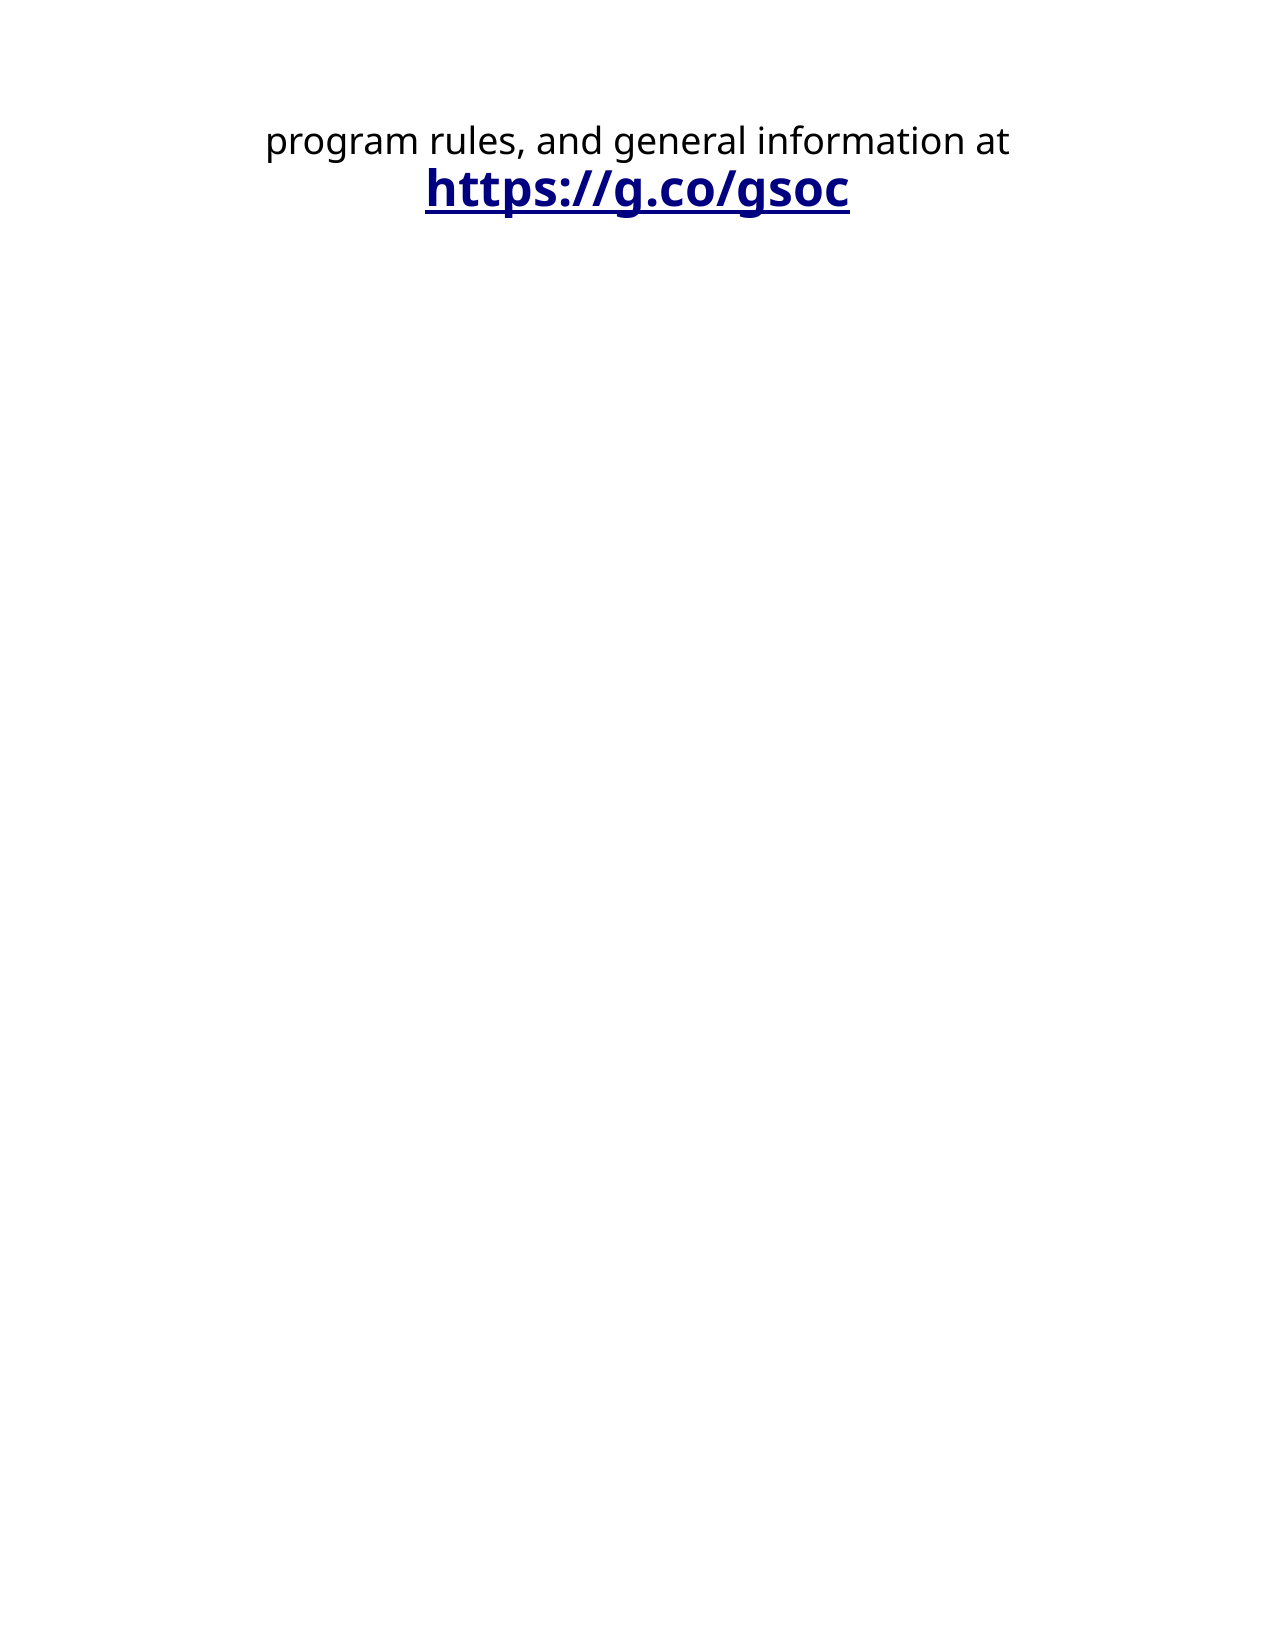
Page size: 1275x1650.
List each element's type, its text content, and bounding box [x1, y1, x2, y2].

text program rules, and general information at https://g.co/gsoc [150, 120, 1125, 221]
